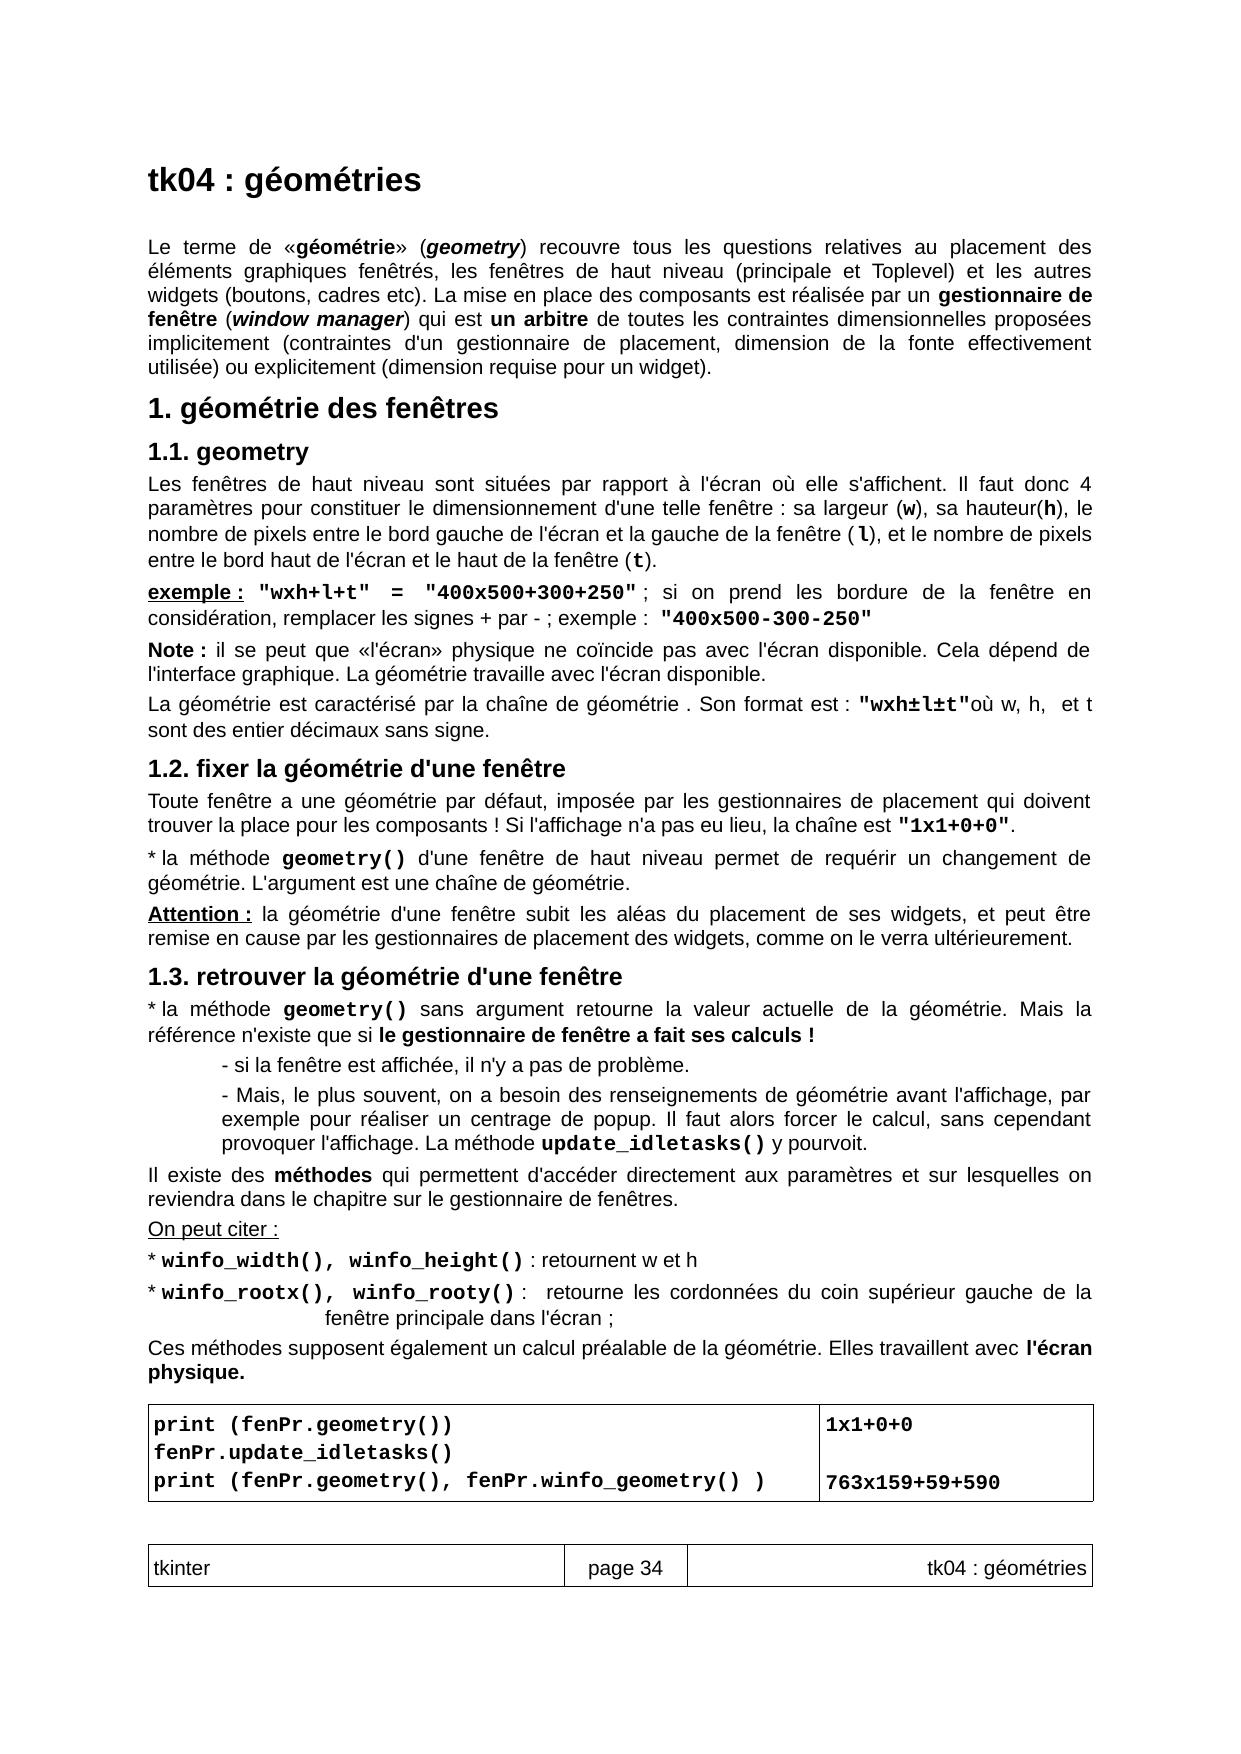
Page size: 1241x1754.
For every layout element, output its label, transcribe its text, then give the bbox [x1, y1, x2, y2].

text * la méthode geometry() sans argument retourne la valeur actuelle de la géométrie. Mais la référence n'existe que si le gestionnaire de fenêtre a fait ses calculs ! [148, 997, 1093, 1047]
table_header 1x1+0+0 763x159+59+590 [820, 1405, 1093, 1501]
text - Mais, le plus souvent, on a besoin des renseignements de géométrie avant l'affichage, par exemple pour réaliser un centrage de popup. Il faut alors forcer le calcul, sans cependant provoquer l'affichage. La méthode update_idletasks() y pourvoit. [221, 1083, 1093, 1157]
text exemple : "wxh+l+t" = "400x500+300+250" ; si on prend les bordure de la fenêtre en considération, remplacer les signes + par - ; exemple : "400x500-300-250" [148, 580, 1093, 632]
text - si la fenêtre est affichée, il n'y a pas de problème. [221, 1053, 1093, 1077]
text Note : il se peut que «l'écran» physique ne coïncide pas avec l'écran disponible. Cela dépend de l'interface graphique. La géométrie travaille avec l'écran disponible. [148, 638, 1093, 686]
text * winfo_rootx(), winfo_rooty() : retourne les cordonnées du coin supérieur gauche de la fenêtre principale dans l'écran ; [148, 1279, 1093, 1329]
subtitle 1.3. retrouver la géométrie d'une fenêtre [148, 962, 1093, 991]
text La géométrie est caractérisé par la chaîne de géométrie . Son format est : "wxh±l±t"où w, h, et t sont des entier décimaux sans signe. [148, 692, 1093, 742]
subtitle tk04 : géométries [148, 160, 1093, 198]
text Il existe des méthodes qui permettent d'accéder directement aux paramètres et sur lesquelles on reviendra dans le chapitre sur le gestionnaire de fenêtres. [148, 1163, 1093, 1211]
table_header print (fenPr.geometry()) fenPr.update_idletasks() print (fenPr.geometry(), fenPr.winfo_geometry() ) [149, 1405, 819, 1501]
subtitle 1.1. geometry [148, 437, 1093, 466]
subtitle 1. géométrie des fenêtres [148, 391, 1093, 425]
text Attention : la géométrie d'une fenêtre subit les aléas du placement de ses widgets, et peut être remise en cause par les gestionnaires de placement des widgets, comme on le verra ultérieurement. [148, 901, 1093, 949]
text Les fenêtres de haut niveau sont situées par rapport à l'écran où elle s'affichent. Il faut donc 4 paramètres pour constituer le dimensionnement d'une telle fenêtre : sa largeur (w), sa hauteur(h), le nombre de pixels entre le bord gauche de l'écran et la gauche de la fenêtre (l), et le nombre de pixels entre le bord haut de l'écran et le haut de la fenêtre (t). [148, 472, 1093, 574]
text Toute fenêtre a une géométrie par défaut, imposée par les gestionnaires de placement qui doivent trouver la place pour les composants ! Si l'affichage n'a pas eu lieu, la chaîne est "1x1+0+0". [148, 789, 1093, 839]
subtitle 1.2. fixer la géométrie d'une fenêtre [148, 754, 1093, 783]
text On peut citer : [148, 1217, 1093, 1241]
text Le terme de «géométrie» (geometry) recouvre tous les questions relatives au placement des éléments graphiques fenêtrés, les fenêtres de haut niveau (principale et Toplevel) et les autres widgets (boutons, cadres etc). La mise en place des composants est réalisée par un gestionnaire de fenêtre (window manager) qui est un arbitre de toutes les contraintes dimensionnelles proposées implicitement (contraintes d'un gestionnaire de placement, dimension de la fonte effectivement utilisée) ou explicitement (dimension requise pour un widget). [148, 235, 1093, 379]
text * la méthode geometry() d'une fenêtre de haut niveau permet de requérir un changement de géométrie. L'argument est une chaîne de géométrie. [148, 845, 1093, 895]
text Ces méthodes supposent également un calcul préalable de la géométrie. Elles travaillent avec l'écran physique. [148, 1336, 1093, 1383]
text * winfo_width(), winfo_height() : retournent w et h [148, 1247, 1093, 1273]
